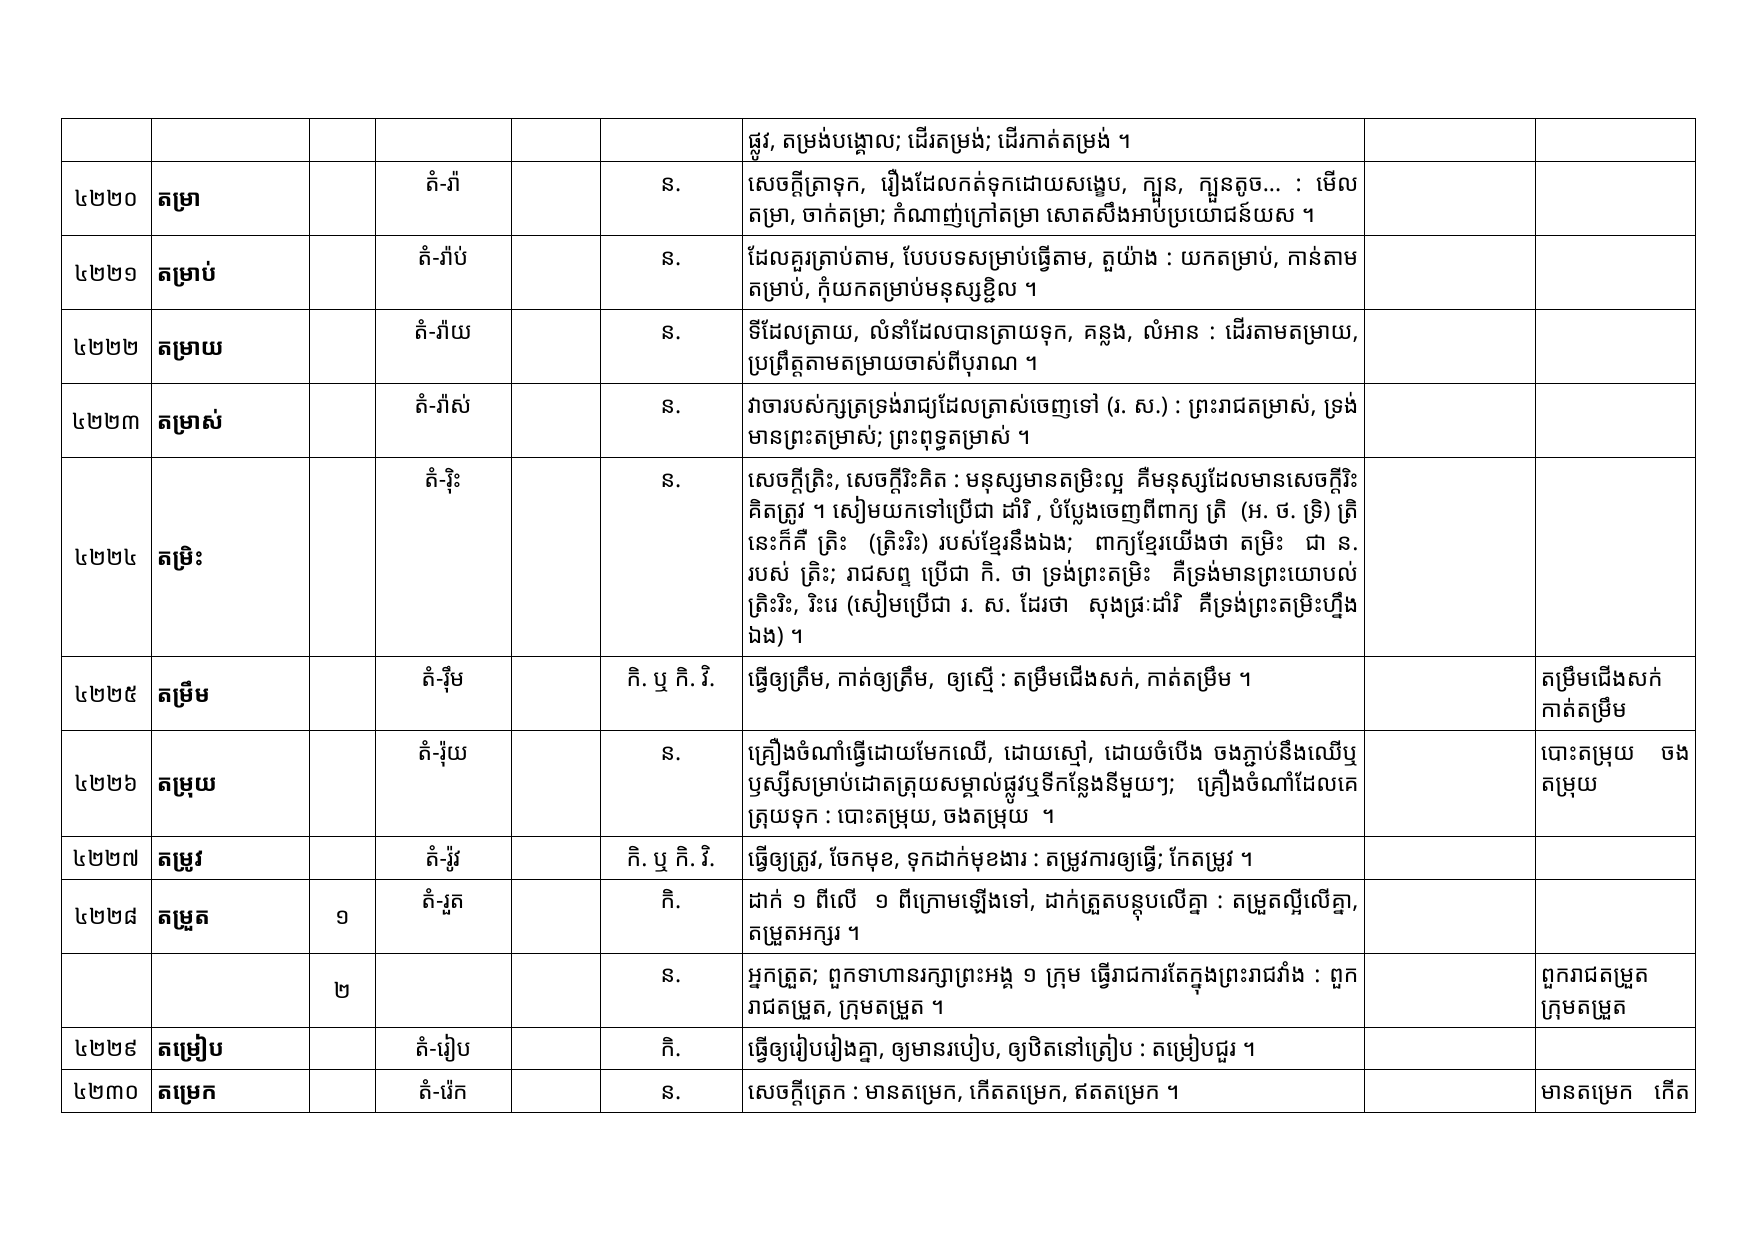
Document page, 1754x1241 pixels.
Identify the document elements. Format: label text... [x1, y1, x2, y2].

table_cell [310, 384, 375, 457]
table_cell [1365, 1070, 1535, 1112]
table_cell [1536, 162, 1695, 235]
table_cell [1536, 119, 1695, 161]
table_cell [310, 236, 375, 309]
table_cell បោះ​តម្រុយ ចង​តម្រុយ [1536, 731, 1695, 836]
table_cell តំ-រ៉ុយ [376, 731, 511, 836]
table_cell [512, 1070, 600, 1112]
table_cell [1536, 458, 1695, 656]
table_cell ៤២២៣ [62, 384, 151, 457]
table_cell សេចក្ដី​ត្រិះ, សេចក្ដី​រិះ​គិត : មនុស្ស​មាន​តម្រិះ​ល្អ គឺ​មនុស្ស​ដែល​មាន​សេចក្ដី​រិះ​គិត​ត្រូវ ។ សៀម​យក​ទៅ​ប្រើ​ជា ដាំរិ , បំប្លែង​ចេញ​ពី​ពាក្យ ត្រិ (អ. ថ. ទ្រិ) ត្រិ នេះ​ក៏​គឺ ត្រិះ (ត្រិះរិះ) របស់​ខ្មែរ​នឹង​ឯង; ពាក្យ​ខ្មែរ​យើង​ថា តម្រិះ ជា ន. របស់ ត្រិះ; រាជ​សព្ទ ប្រើ​ជា កិ. ថា ទ្រង់​ព្រះ​តម្រិះ គឺ​ទ្រង់​មាន​ព្រះ​យោបល់​ត្រិះរិះ, រិះរេ (សៀម​ប្រើ​ជា រ. ស. ដែរ​ថា សុងផ្រៈដាំរិ គឺ​ទ្រង់​ព្រះ​តម្រិះ​ហ្នឹង​ឯង) ។ [743, 458, 1364, 656]
table_cell តម្រាយ [152, 310, 309, 383]
table_cell ៤២៣០ [62, 1070, 151, 1112]
table_cell តំ-រ៉ិះ [376, 458, 511, 656]
table_cell [152, 954, 309, 1027]
table_cell ធ្វើ​ឲ្យ​រៀបរៀង​គ្នា, ឲ្យ​មាន​របៀប, ឲ្យ​ឋិត​នៅ​ត្រៀប : តម្រៀប​ជួរ ។ [743, 1028, 1364, 1069]
table_cell [310, 458, 375, 656]
table_cell សេចក្ដី​ត្រេក : មាន​តម្រេក, កើត​តម្រេក, ឥត​តម្រេក ។ [743, 1070, 1364, 1112]
table_cell [512, 458, 600, 656]
table_cell តម្រូវ [152, 837, 309, 878]
table_cell វាចា​របស់​ក្សត្រ​ទ្រង់​រាជ្យ​ដែល​ត្រាស់​ចេញ​ទៅ (រ. ស.) : ព្រះ​រាជ​តម្រាស់, ទ្រង់​មាន​ព្រះ​តម្រាស់; ព្រះ​ពុទ្ធ​តម្រាស់ ។ [743, 384, 1364, 457]
table_cell [310, 162, 375, 235]
table_cell [1365, 880, 1535, 952]
table_cell គ្រឿង​ចំណាំ​ធ្វើ​ដោយ​មែក​ឈើ, ដោយ​ស្មៅ, ដោយ​ចំបើង ចង​ភ្ជាប់​នឹង​ឈើ​ឬ​ឫស្សី​សម្រាប់​ដោត​ត្រុយ​សម្គាល់​ផ្លូវ​ឬ​ទី​កន្លែង​នីមួយ​ៗ; គ្រឿង​ចំណាំ​ដែល​គេ​ត្រុយ​ទុក : បោះ​តម្រុយ, ចង​តម្រុយ ។ [743, 731, 1364, 836]
table_cell [512, 1028, 600, 1069]
table_cell [310, 731, 375, 836]
table_cell [1365, 731, 1535, 836]
table_cell អ្នក​ត្រួត; ពួក​ទាហាន​រក្សា​ព្រះ​អង្គ ១ ក្រុម ធ្វើ​រាជការ​តែ​ក្នុង​ព្រះ​រាជវាំង : ពួក​រាជ​តម្រួត, ក្រុម​តម្រួត ។ [743, 954, 1364, 1027]
table_cell សេចក្ដី​ត្រា​ទុក, រឿង​ដែល​កត់​ទុក​ដោយ​សង្ខេប, ក្បួន, ក្បួន​តូច... : មើល​តម្រា, ចាក់​តម្រា; កំណាញ់​ក្រៅ​តម្រា សោត​សឹង​អាប់​ប្រយោជន៍​យស ។ [743, 162, 1364, 235]
table_cell [1365, 119, 1535, 161]
table_cell ៤២២៧ [62, 837, 151, 878]
table_cell ១ [310, 880, 375, 952]
table_cell តំ-រ៉ា [376, 162, 511, 235]
table_cell [62, 119, 151, 161]
table_cell [1536, 310, 1695, 383]
table_cell កិ. [601, 1028, 742, 1069]
table_cell [376, 954, 511, 1027]
table_cell [62, 954, 151, 1027]
table_cell [512, 731, 600, 836]
table_cell តម្រៀប [152, 1028, 309, 1069]
table_cell ន. [601, 310, 742, 383]
table_cell [512, 310, 600, 383]
table_cell ធ្វើ​ឲ្យ​ត្រូវ, ចែក​មុខ, ទុក​ដាក់​មុខងារ : តម្រូវ​ការ​ឲ្យ​ធ្វើ; កែ​តម្រូវ ។ [743, 837, 1364, 878]
table_cell [1365, 954, 1535, 1027]
table_cell [310, 1028, 375, 1069]
table_cell ៤២២៩ [62, 1028, 151, 1069]
table_cell ន. [601, 731, 742, 836]
table_cell ន. [601, 236, 742, 309]
table_cell [1365, 384, 1535, 457]
table_cell [1536, 384, 1695, 457]
table_cell [310, 119, 375, 161]
table_cell តំ-រ៉ឹម [376, 657, 511, 730]
table_cell [601, 119, 742, 161]
table_cell ធ្វើ​ឲ្យ​ត្រឹម, កាត់​ឲ្យ​ត្រឹម, ឲ្យ​ស្មើ : តម្រឹម​ជើង​សក់, កាត់​តម្រឹម ។ [743, 657, 1364, 730]
table_cell [512, 880, 600, 952]
table_cell [1365, 657, 1535, 730]
table_cell តំ-រ៉េក [376, 1070, 511, 1112]
table_cell តម្រុយ [152, 731, 309, 836]
table_cell [1536, 880, 1695, 952]
table_cell តម្រិះ [152, 458, 309, 656]
table_cell ៤២២៦ [62, 731, 151, 836]
table_cell តម្រួត [152, 880, 309, 952]
table_cell [152, 119, 309, 161]
table_cell ៤២២២ [62, 310, 151, 383]
table_cell ៤២២០ [62, 162, 151, 235]
table_cell [512, 837, 600, 878]
table_cell [512, 384, 600, 457]
table_cell [1365, 1028, 1535, 1069]
table_cell ន. [601, 954, 742, 1027]
table_cell [310, 837, 375, 878]
table_cell តំ-រៀប [376, 1028, 511, 1069]
table_cell តម្រាស់ [152, 384, 309, 457]
table_cell [512, 954, 600, 1027]
table_cell [1365, 162, 1535, 235]
table_cell តំ-រ៉ាស់ [376, 384, 511, 457]
table_cell ពួក​រាជ​តម្រួត ក្រុម​តម្រួត [1536, 954, 1695, 1027]
table_cell តម្រាប់ [152, 236, 309, 309]
table_cell តម្រេក [152, 1070, 309, 1112]
table_cell ន. [601, 384, 742, 457]
table_cell ៤២២៤ [62, 458, 151, 656]
table_cell [512, 119, 600, 161]
table_cell [1536, 1028, 1695, 1069]
table_cell តំ-រ៉ាប់ [376, 236, 511, 309]
table_cell កិ. ឬ កិ. វិ. [601, 837, 742, 878]
table_cell ន. [601, 458, 742, 656]
table_cell ដាក់ ១ ពី​លើ ១ ពី​ក្រោម​ឡើង​ទៅ, ដាក់​ត្រួត​បន្តុប​លើ​គ្នា : តម្រួត​ល្អី​លើ​គ្នា, តម្រួត​អក្សរ ។ [743, 880, 1364, 952]
table_cell [1365, 458, 1535, 656]
table_cell តំ-រ៉ាយ [376, 310, 511, 383]
table_cell ២ [310, 954, 375, 1027]
table_cell ន. [601, 162, 742, 235]
table_cell ដែល​គួរ​ត្រាប់​តាម, បែប​បទ​សម្រាប់​ធ្វើ​តាម, តួ​យ៉ាង : យក​តម្រាប់, កាន់​តាម​តម្រាប់, កុំ​យក​តម្រាប់​មនុស្ស​ខ្ជិល ។ [743, 236, 1364, 309]
table_cell [512, 657, 600, 730]
table_cell [512, 162, 600, 235]
table_cell ៤២២១ [62, 236, 151, 309]
table_cell [1365, 310, 1535, 383]
table_cell កិ. [601, 880, 742, 952]
table_cell [310, 1070, 375, 1112]
table_cell ផ្លូវ, តម្រង់​បង្គោល; ដើរ​តម្រង់; ដើរ​កាត់​តម្រង់ ។ [743, 119, 1364, 161]
table_cell [1365, 837, 1535, 878]
table_cell [376, 119, 511, 161]
table_cell [1365, 236, 1535, 309]
table_cell តម្រឹម [152, 657, 309, 730]
table_cell [310, 657, 375, 730]
table_cell ទី​ដែល​ត្រាយ, លំនាំ​ដែល​បាន​ត្រាយ​ទុក, គន្លង, លំអាន : ដើរ​តាម​តម្រាយ, ប្រព្រឹត្ត​តាម​តម្រាយ​ចាស់​ពី​បុរាណ ។ [743, 310, 1364, 383]
table_cell [310, 310, 375, 383]
table_cell ៤២២៨ [62, 880, 151, 952]
table_cell តំ-រ៉ូវ [376, 837, 511, 878]
table_cell មាន​តម្រេក កើត​ [1536, 1070, 1695, 1112]
table_cell តម្រឹម​ជើង​សក់ កាត់​តម្រឹម [1536, 657, 1695, 730]
table_cell តម្រា [152, 162, 309, 235]
table_cell ៤២២៥ [62, 657, 151, 730]
table_cell តំ-រួត [376, 880, 511, 952]
table_cell [1536, 236, 1695, 309]
table_cell ន. [601, 1070, 742, 1112]
table_cell [1536, 837, 1695, 878]
table_cell [512, 236, 600, 309]
table_cell កិ. ឬ កិ. វិ. [601, 657, 742, 730]
